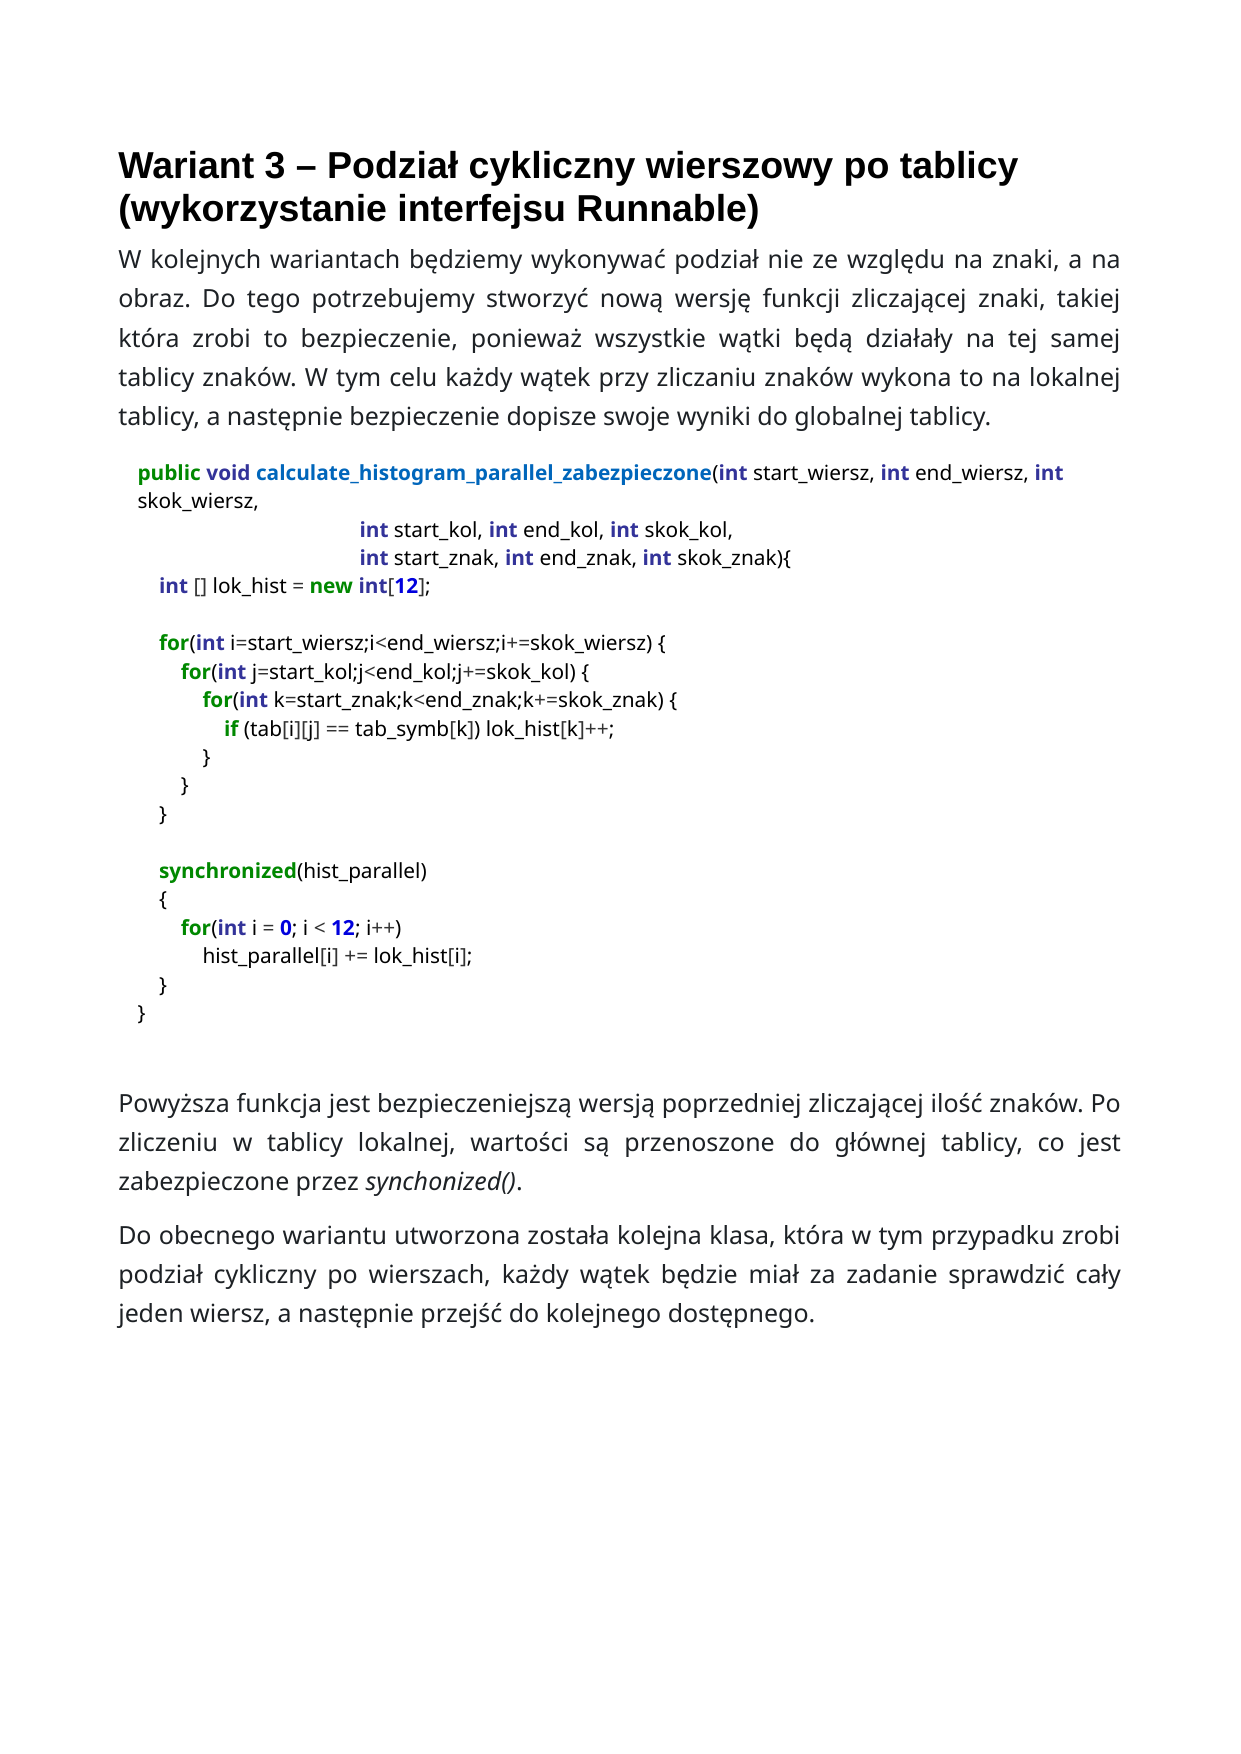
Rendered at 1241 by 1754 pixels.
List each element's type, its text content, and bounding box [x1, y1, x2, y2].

text Do obecnego wariantu utworzona została kolejna klasa, która w tym przypadku zrobi podział cykliczny po wierszach, każdy wątek będzie miał za zadanie sprawdzić cały jeden wiersz, a następnie przejść do kolejnego dostępnego. [118, 1218, 1122, 1330]
text Powyższa funkcja jest bezpieczeniejszą wersją poprzedniej zliczającej ilość znaków. Po zliczeniu w tablicy lokalnej, wartości są przenoszone do głównej tablicy, co jest zabezpieczone przez synchonized(). [118, 1086, 1122, 1198]
text W kolejnych wariantach będziemy wykonywać podział nie ze względu na znaki, a na obraz. Do tego potrzebujemy stworzyć nową wersję funkcji zliczającej znaki, takiej która zrobi to bezpieczenie, ponieważ wszystkie wątki będą działały na tej samej tablicy znaków. W tym celu każdy wątek przy zliczaniu znaków wykona to na lokalnej tablicy, a następnie bezpieczenie dopisze swoje wyniki do globalnej tablicy. [118, 242, 1122, 433]
subtitle Wariant 3 – Podział cykliczny wierszowy po tablicy (wykorzystanie interfejsu Runnable) [118, 143, 1122, 229]
